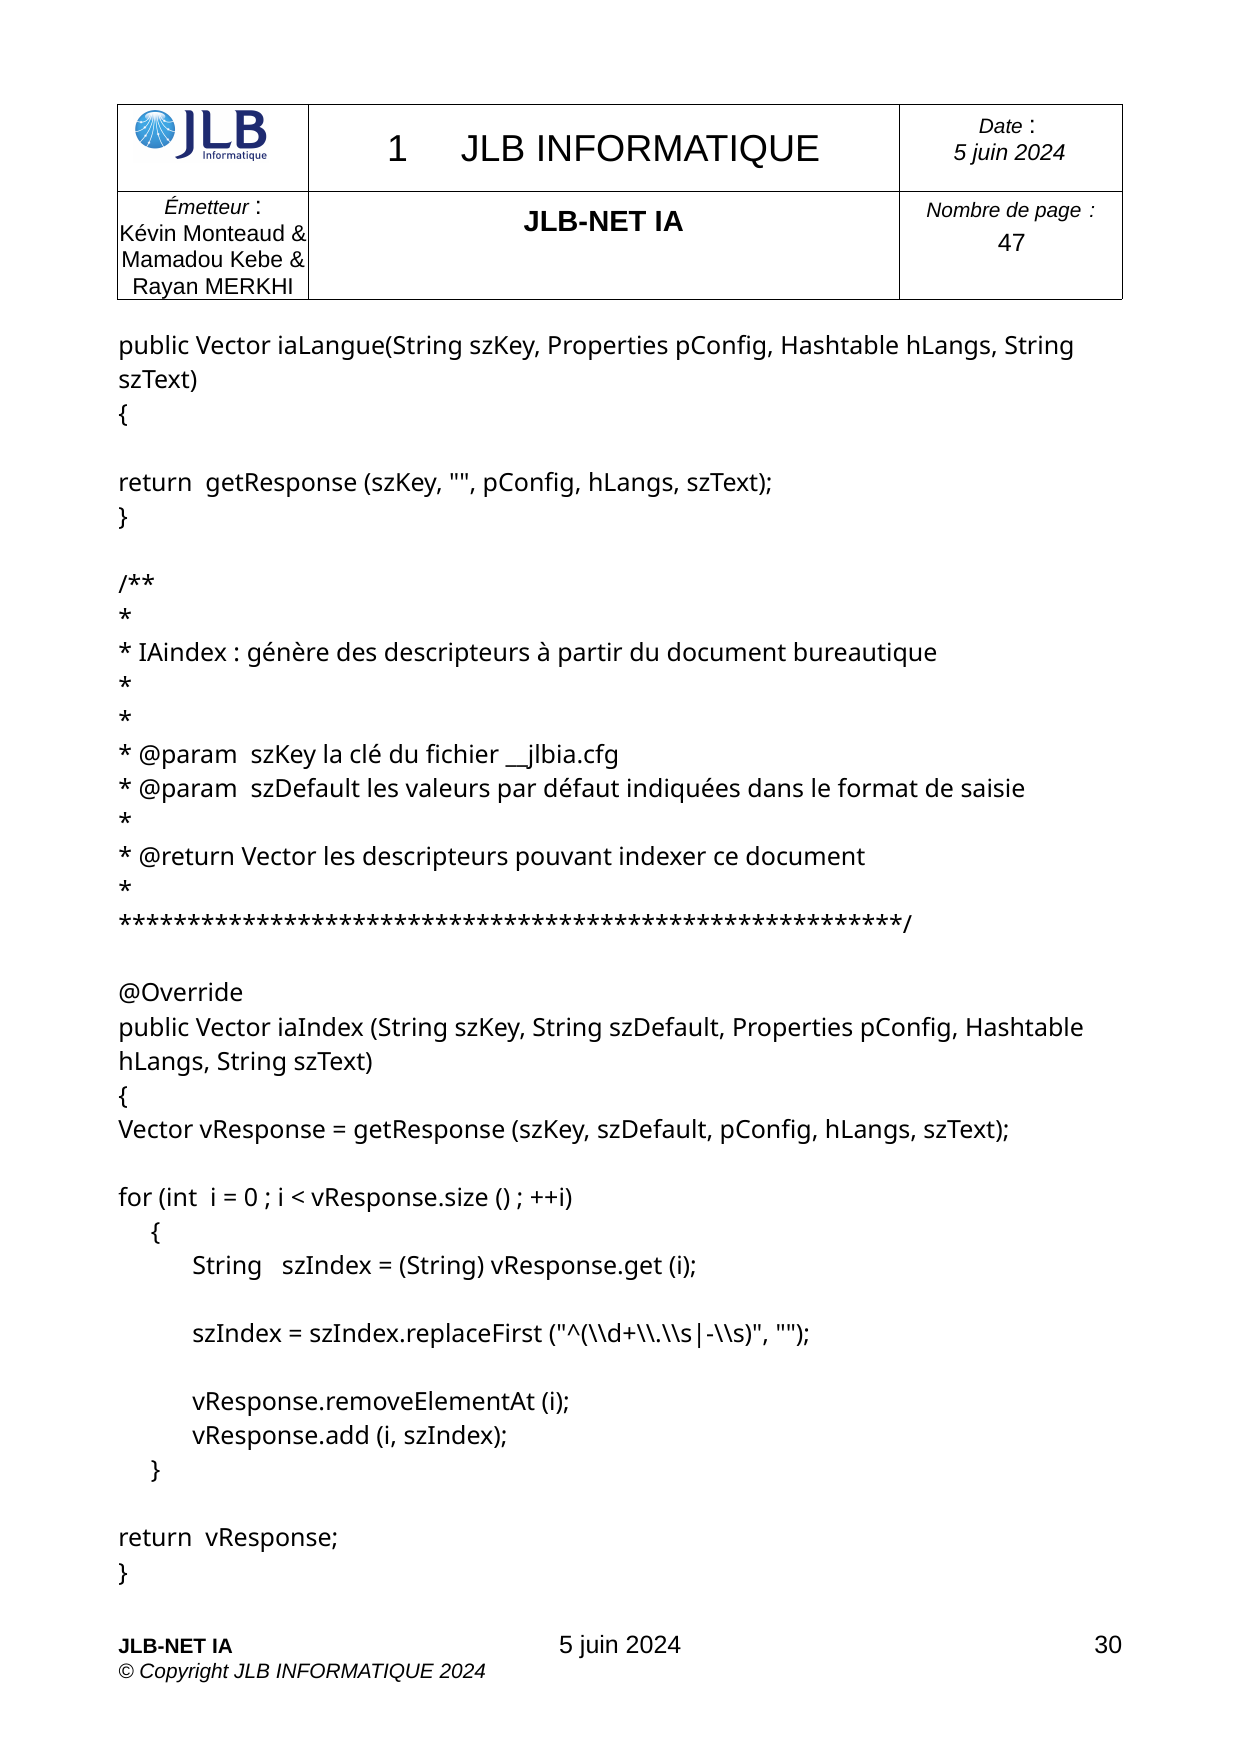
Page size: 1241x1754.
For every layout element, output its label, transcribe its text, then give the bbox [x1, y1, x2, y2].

text * [118, 668, 1122, 703]
picture [133, 106, 269, 163]
text szIndex = szIndex.replaceFirst ("^(\\d+\\.\\s|-\\s)", ""); [118, 1316, 1122, 1350]
text @Override [118, 975, 1122, 1009]
text public Vector iaIndex (String szKey, String szDefault, Properties pConfig, Hashtable hLangs, String szText) [118, 1009, 1122, 1077]
text { [118, 1213, 1122, 1248]
text * @param szDefault les valeurs par défaut indiquées dans le format de saisie [118, 771, 1122, 805]
text for (int i = 0 ; i < vResponse.size () ; ++i) [118, 1179, 1122, 1213]
text vResponse.removeElementAt (i); [118, 1384, 1122, 1418]
text } [118, 1554, 1122, 1588]
text return vResponse; [118, 1520, 1122, 1554]
text * [118, 873, 1122, 907]
text * @param szKey la clé du fichier __jlbia.cfg [118, 737, 1122, 771]
text { [118, 1077, 1122, 1111]
text /** [118, 566, 1122, 600]
text Vector vResponse = getResponse (szKey, szDefault, pConfig, hLangs, szText); [118, 1111, 1122, 1145]
text *********************************************************/ [118, 907, 1122, 941]
text vResponse.add (i, szIndex); [118, 1418, 1122, 1452]
text * IAindex : génère des descripteurs à partir du document bureautique [118, 634, 1122, 668]
text * [118, 703, 1122, 737]
text * @return Vector les descripteurs pouvant indexer ce document [118, 839, 1122, 873]
text { [118, 396, 1122, 430]
text return getResponse (szKey, "", pConfig, hLangs, szText); [118, 464, 1122, 498]
text * [118, 600, 1122, 634]
text } [118, 1452, 1122, 1486]
text public Vector iaLangue(String szKey, Properties pConfig, Hashtable hLangs, String szText) [118, 328, 1122, 396]
text } [118, 498, 1122, 532]
text * [118, 805, 1122, 839]
text String szIndex = (String) vResponse.get (i); [118, 1248, 1122, 1282]
